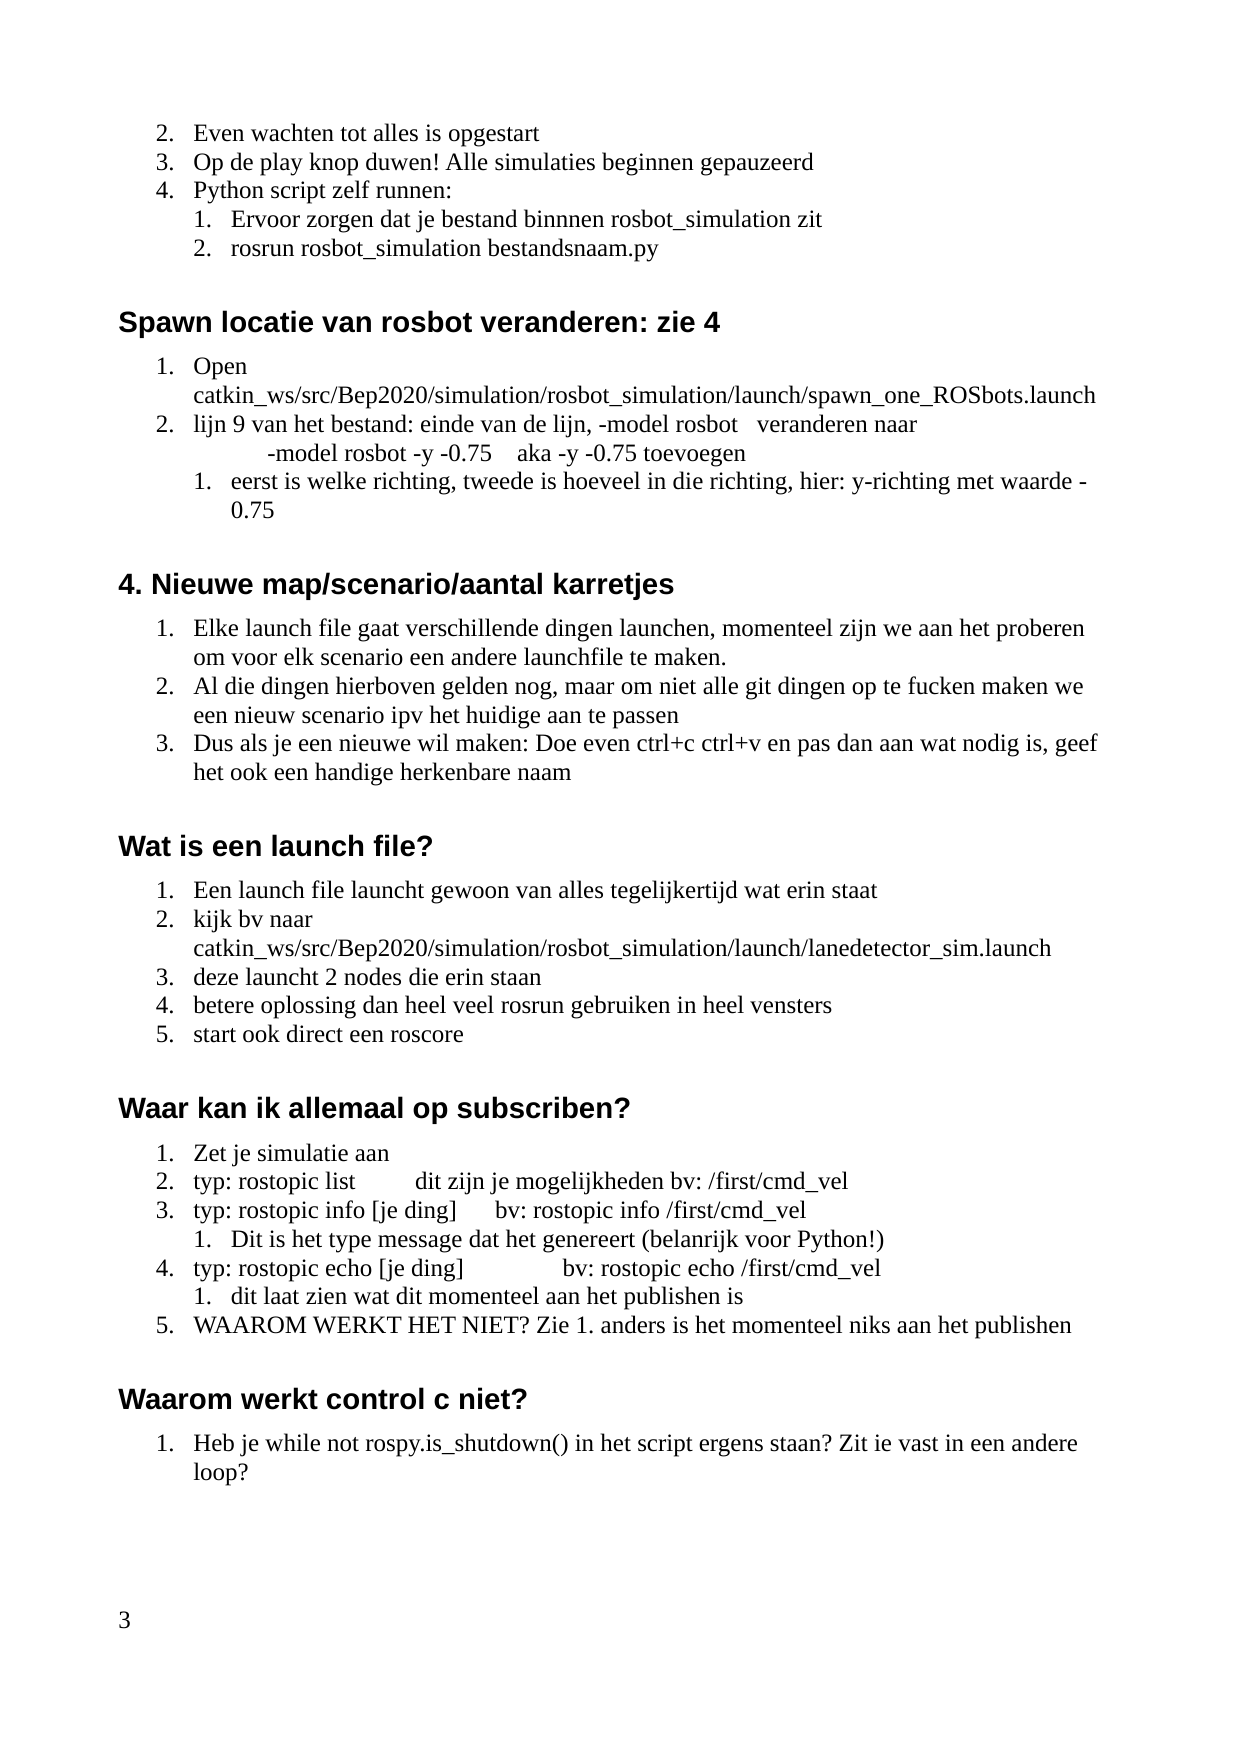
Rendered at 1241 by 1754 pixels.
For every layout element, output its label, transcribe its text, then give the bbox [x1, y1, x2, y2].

list Heb je while not rospy.is_shutdown() in het script ergens staan? Zit ie vast in een andere loop? [156, 1428, 1122, 1486]
list kijk bv naar catkin_ws/src/Bep2020/simulation/rosbot_simulation/launch/lanedetector_sim.launch [156, 904, 1122, 962]
list deze launcht 2 nodes die erin staan [156, 962, 1122, 991]
list Ervoor zorgen dat je bestand binnnen rosbot_simulation zit [193, 204, 1122, 233]
list start ook direct een roscore [156, 1019, 1122, 1048]
list Op de play knop duwen! Alle simulaties beginnen gepauzeerd [156, 147, 1122, 176]
list lijn 9 van het bestand: einde van de lijn, -model rosbot veranderen naar -model rosbot -y -0.75 aka -y -0.75 toevoegen [156, 409, 1122, 466]
subtitle 4. Nieuwe map/scenario/aantal karretjes [118, 567, 1122, 601]
list Al die dingen hierboven gelden nog, maar om niet alle git dingen op te fucken maken we een nieuw scenario ipv het huidige aan te passen [156, 671, 1122, 728]
list Python script zelf runnen: [156, 176, 1122, 204]
subtitle Waarom werkt control c niet? [118, 1382, 1122, 1416]
subtitle Spawn locatie van rosbot veranderen: zie 4 [118, 305, 1122, 339]
list typ: rostopic info [je ding] bv: rostopic info /first/cmd_vel [156, 1195, 1122, 1224]
subtitle Waar kan ik allemaal op subscriben? [118, 1091, 1122, 1125]
list dit laat zien wat dit momenteel aan het publishen is [193, 1281, 1122, 1310]
list Dus als je een nieuwe wil maken: Doe even ctrl+c ctrl+v en pas dan aan wat nodig is, geef het ook een handige herkenbare naam [156, 728, 1122, 786]
list WAAROM WERKT HET NIET? Zie 1. anders is het momenteel niks aan het publishen [156, 1310, 1122, 1339]
list Zet je simulatie aan [156, 1138, 1122, 1166]
list betere oplossing dan heel veel rosrun gebruiken in heel vensters [156, 991, 1122, 1019]
list rosrun rosbot_simulation bestandsnaam.py [193, 233, 1122, 262]
list Elke launch file gaat verschillende dingen launchen, momenteel zijn we aan het proberen om voor elk scenario een andere launchfile te maken. [156, 613, 1122, 671]
subtitle Wat is een launch file? [118, 829, 1122, 863]
list typ: rostopic list dit zijn je mogelijkheden bv: /first/cmd_vel [156, 1166, 1122, 1195]
list eerst is welke richting, tweede is hoeveel in die richting, hier: y-richting met waarde -0.75 [193, 466, 1122, 524]
list typ: rostopic echo [je ding] bv: rostopic echo /first/cmd_vel [156, 1253, 1122, 1281]
list Een launch file launcht gewoon van alles tegelijkertijd wat erin staat [156, 876, 1122, 904]
list Dit is het type message dat het genereert (belanrijk voor Python!) [193, 1224, 1122, 1253]
list Even wachten tot alles is opgestart [156, 118, 1122, 147]
list Open catkin_ws/src/Bep2020/simulation/rosbot_simulation/launch/spawn_one_ROSbots.launch [156, 351, 1122, 409]
